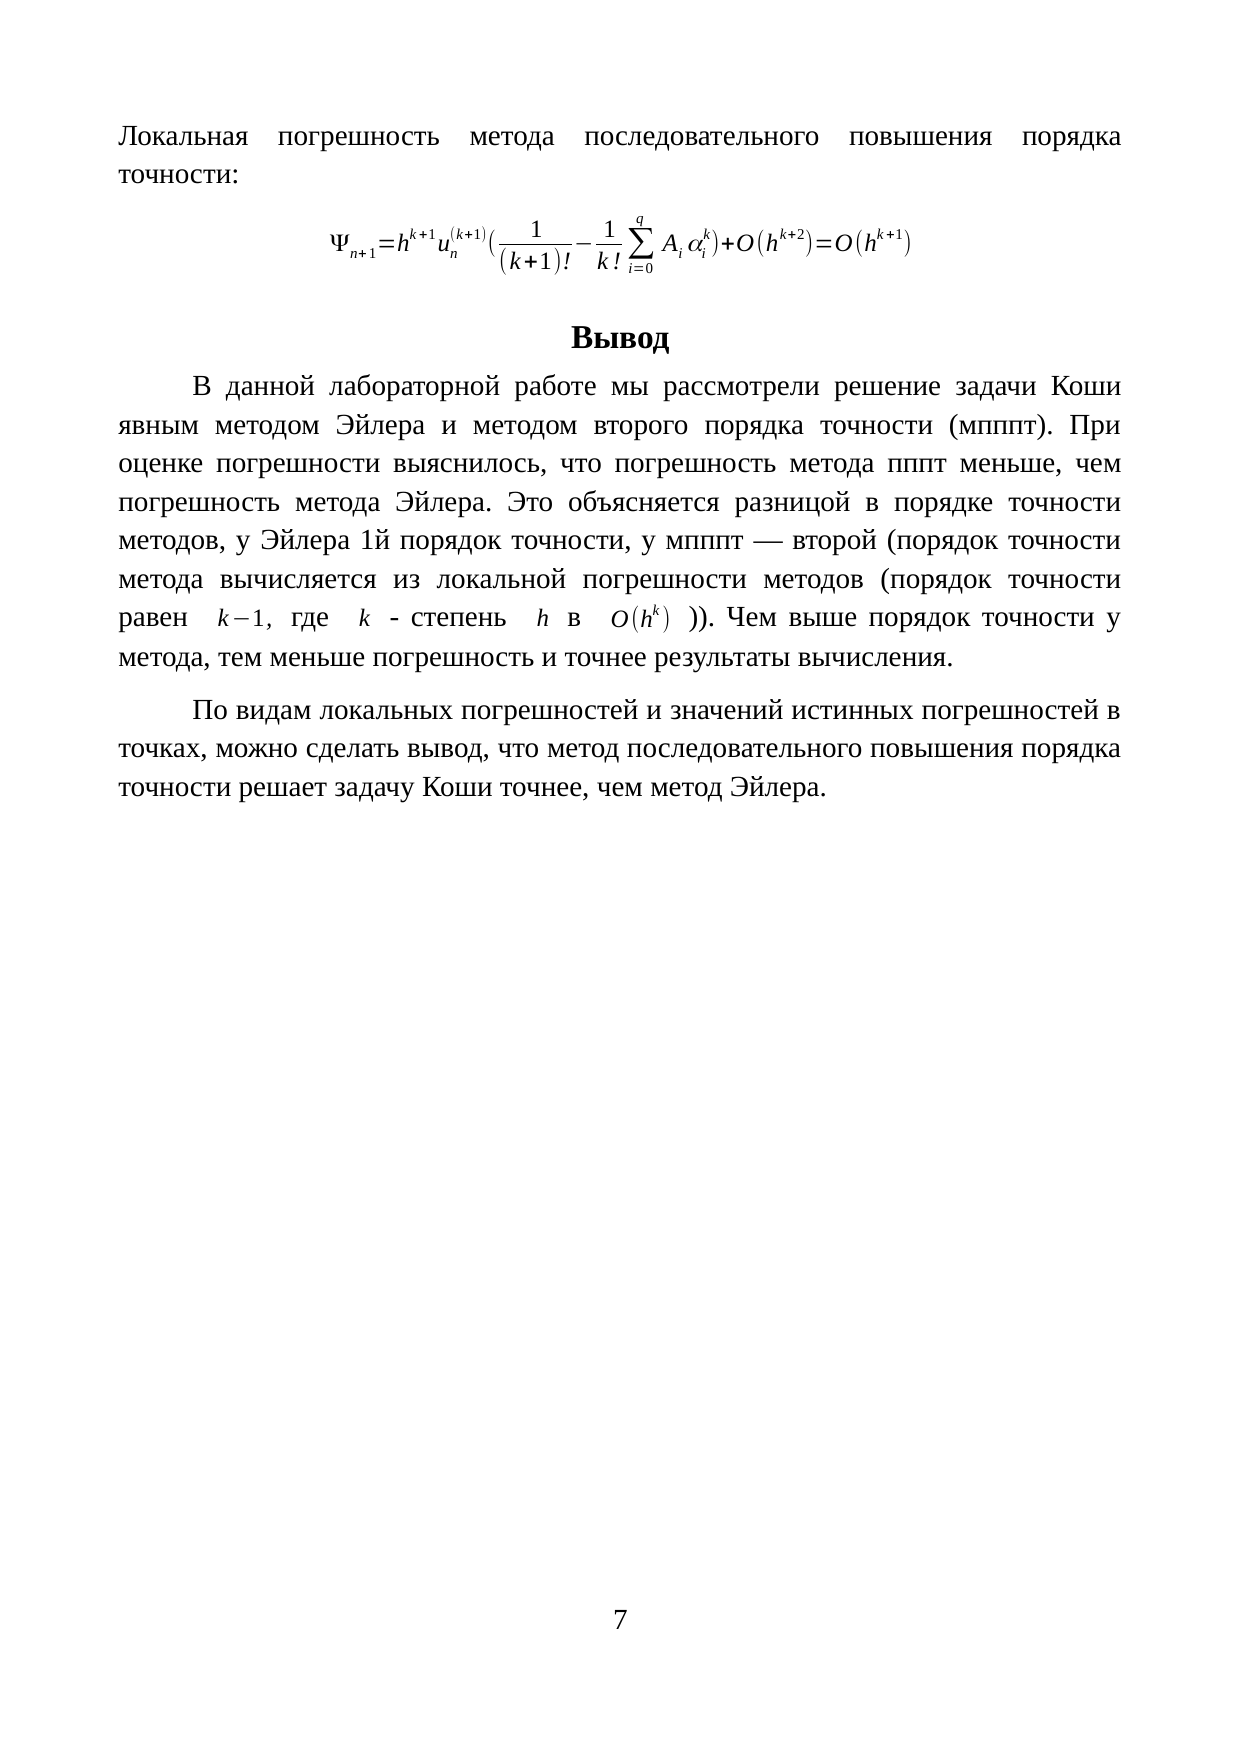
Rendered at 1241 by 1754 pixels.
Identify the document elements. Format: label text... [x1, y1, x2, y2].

text В данной лабораторной работе мы рассмотрели решение задачи Коши явным методом Эйлера и методом второго порядка точности (мпппт). При оценке погрешности выяснилось, что погрешность метода пппт меньше, чем погрешность метода Эйлера. Это объясняется разницой в порядке точности методов, у Эйлера 1й порядок точности, у мпппт — второй (порядок точности метода вычисляется из локальной погрешности методов (порядок точности равен где - степень в )). Чем выше порядок точности у метода, тем меньше погрешность и точнее результаты вычисления. [118, 368, 1122, 672]
text По видам локальных погрешностей и значений истинных погрешностей в точках, можно сделать вывод, что метод последовательного повышения порядка точности решает задачу Коши точнее, чем метод Эйлера. [118, 692, 1122, 803]
subtitle Вывод [118, 317, 1122, 356]
text Локальная погрешность метода последовательного повышения порядка точности: [118, 118, 1122, 190]
